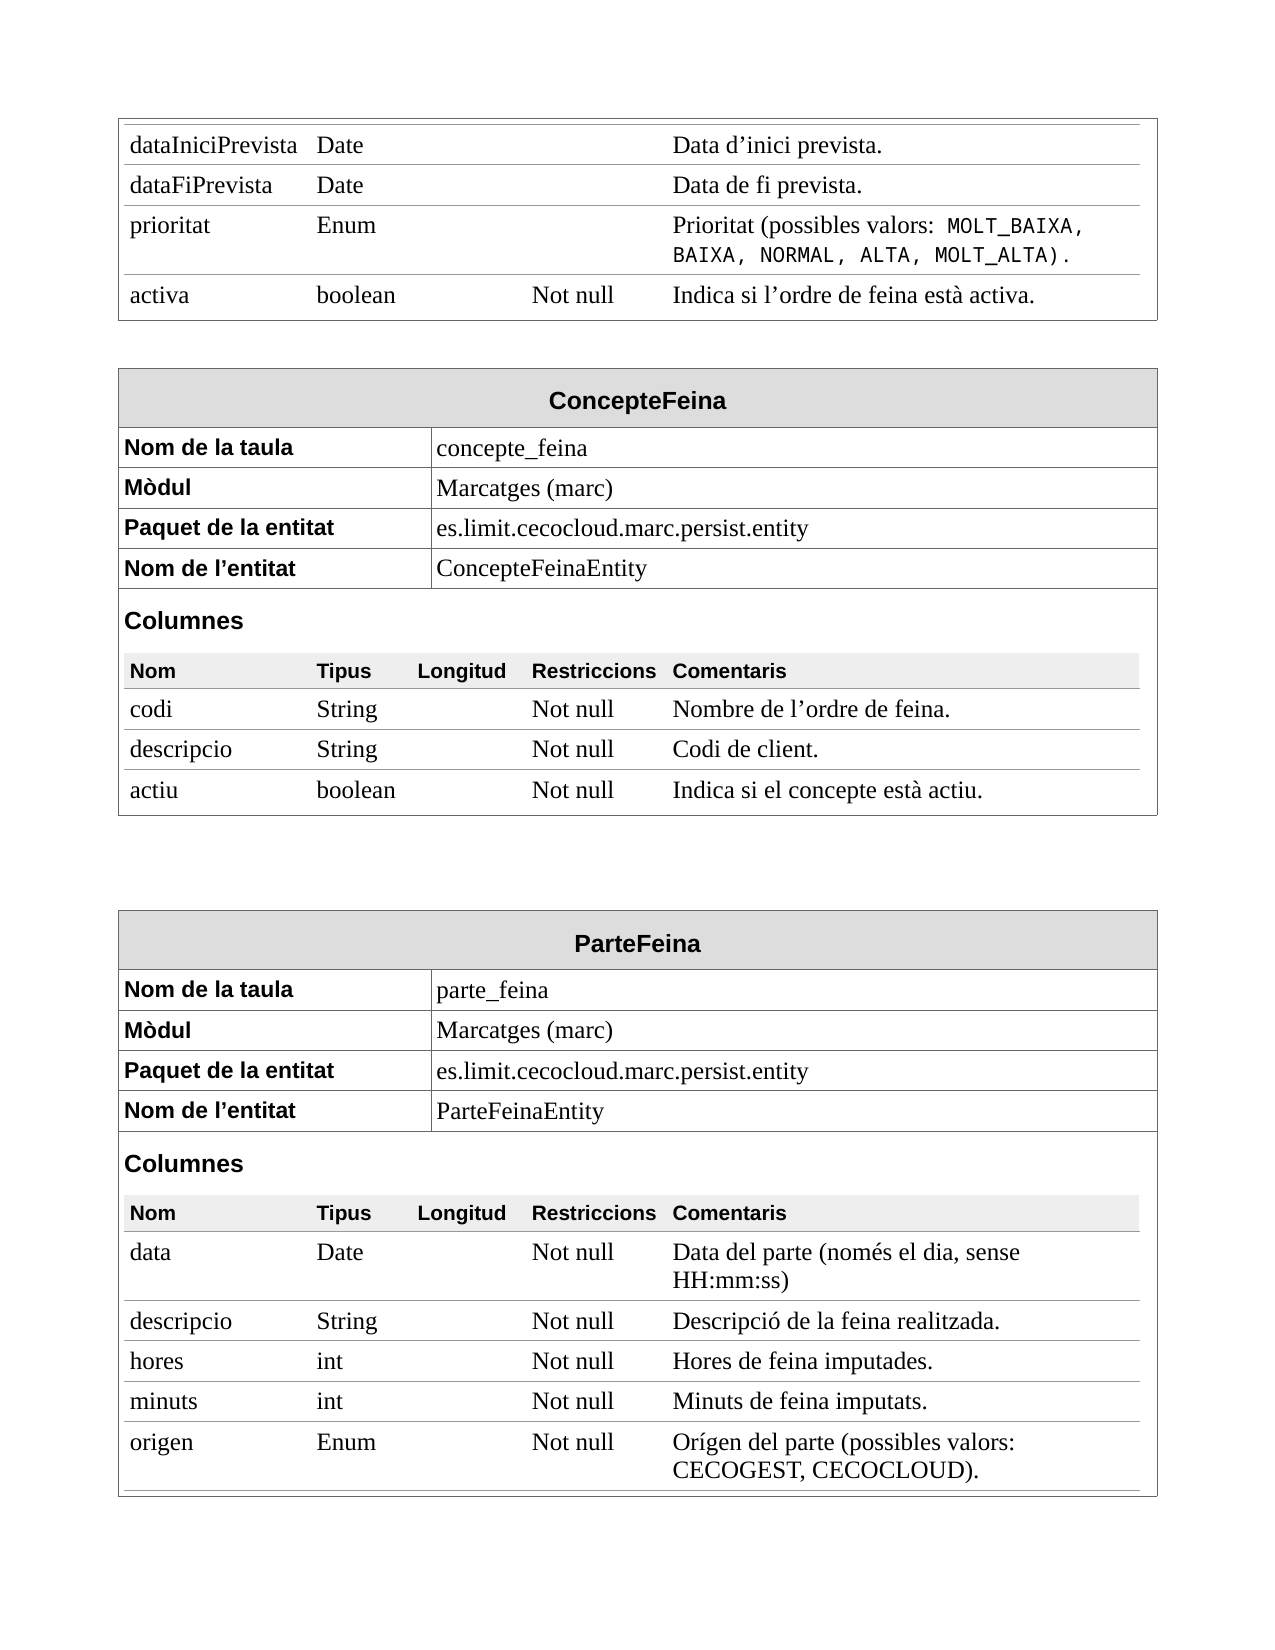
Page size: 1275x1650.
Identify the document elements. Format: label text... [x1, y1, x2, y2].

table_header Nom [124, 1195, 311, 1231]
table_header Longitud [412, 1195, 526, 1231]
table_cell origen [124, 1422, 311, 1490]
table_cell Not null [526, 770, 666, 809]
table_cell parte_feina [432, 970, 1157, 1009]
table_cell Not null [526, 730, 666, 769]
table_cell boolean [311, 275, 412, 314]
table_cell Nom de la taula [119, 428, 431, 467]
table_cell Indica si l’ordre de feina està activa. [666, 275, 1139, 314]
table_cell Not null [526, 1341, 666, 1381]
table_header Comentaris [666, 653, 1139, 688]
table_cell [412, 125, 526, 164]
table_cell Enum [311, 1422, 412, 1490]
table_cell Orígen del parte (possibles valors: CECOGEST, CECOCLOUD). [666, 1422, 1139, 1490]
table_cell Not null [526, 275, 666, 314]
table_cell Date [311, 125, 412, 164]
table_cell Not null [526, 1301, 666, 1340]
table_cell [526, 165, 666, 204]
table_cell dataFiPrevista [124, 165, 311, 204]
table_cell Data de fi prevista. [666, 165, 1139, 204]
table_header ParteFeina [119, 911, 1157, 969]
table_cell data [124, 1232, 311, 1300]
table_cell activa [124, 275, 311, 314]
table_cell String [311, 689, 412, 729]
table_cell Mòdul [119, 468, 431, 507]
table_cell boolean [311, 770, 412, 809]
table_cell [412, 1232, 526, 1300]
table_header Tipus [311, 1195, 412, 1231]
table_cell Columnes [119, 589, 1157, 815]
table_cell Codi de client. [666, 730, 1139, 769]
table_cell minuts [124, 1382, 311, 1421]
table_cell [412, 1422, 526, 1490]
table_cell int [311, 1341, 412, 1381]
table_cell Nom de l’entitat [119, 549, 431, 588]
table_cell Hores de feina imputades. [666, 1341, 1139, 1381]
table_cell Not null [526, 1422, 666, 1490]
table_cell [412, 1301, 526, 1340]
table_cell Minuts de feina imputats. [666, 1382, 1139, 1421]
table_cell Mòdul [119, 1011, 431, 1050]
table_cell Columnes [119, 1132, 1157, 1496]
table_cell ConcepteFeinaEntity [432, 549, 1157, 588]
table_cell actiu [124, 770, 311, 809]
table_cell descripcio [124, 1301, 311, 1340]
table_cell Data del parte (només el dia, sense HH:mm:ss) [666, 1232, 1139, 1300]
table_cell [119, 119, 1157, 320]
table_cell [412, 770, 526, 809]
table_cell Not null [526, 1382, 666, 1421]
table_header Comentaris [666, 1195, 1139, 1231]
table_cell Not null [526, 689, 666, 729]
table_cell Prioritat (possibles valors: MOLT_BAIXA, BAIXA, NORMAL, ALTA, MOLT_ALTA). [666, 206, 1139, 274]
table_cell Enum [311, 206, 412, 274]
table_cell [412, 165, 526, 204]
table_cell Nom de la taula [119, 970, 431, 1009]
table_header Nom [124, 653, 311, 688]
table_cell [412, 206, 526, 274]
table_header Longitud [412, 653, 526, 688]
table_cell dataIniciPrevista [124, 125, 311, 164]
table_cell Nom de l’entitat [119, 1091, 431, 1131]
table_header Restriccions [526, 653, 666, 688]
table_cell codi [124, 689, 311, 729]
table_cell Paquet de la entitat [119, 1051, 431, 1090]
table_header ConcepteFeina [119, 369, 1157, 427]
table_cell String [311, 730, 412, 769]
table_cell Data d’inici prevista. [666, 125, 1139, 164]
table_cell [412, 730, 526, 769]
table_cell prioritat [124, 206, 311, 274]
table_cell Marcatges (marc) [432, 468, 1157, 507]
table_cell hores [124, 1341, 311, 1381]
table_cell [526, 125, 666, 164]
table_header Restriccions [526, 1195, 666, 1231]
table_cell descripcio [124, 730, 311, 769]
table_cell concepte_feina [432, 428, 1157, 467]
table_cell Nombre de l’ordre de feina. [666, 689, 1139, 729]
table_cell [412, 1341, 526, 1381]
table_cell [412, 275, 526, 314]
table_cell Indica si el concepte està actiu. [666, 770, 1139, 809]
table_cell Marcatges (marc) [432, 1011, 1157, 1050]
table_cell String [311, 1301, 412, 1340]
table_cell [412, 689, 526, 729]
table_cell Date [311, 165, 412, 204]
table_cell int [311, 1382, 412, 1421]
table_cell Descripció de la feina realitzada. [666, 1301, 1139, 1340]
table_cell Paquet de la entitat [119, 509, 431, 548]
table_cell [412, 1382, 526, 1421]
table_cell [526, 206, 666, 274]
table_cell ParteFeinaEntity [432, 1091, 1157, 1131]
table_cell es.limit.cecocloud.marc.persist.entity [432, 1051, 1157, 1090]
table_cell Not null [526, 1232, 666, 1300]
table_header Tipus [311, 653, 412, 688]
table_cell Date [311, 1232, 412, 1300]
table_cell es.limit.cecocloud.marc.persist.entity [432, 509, 1157, 548]
